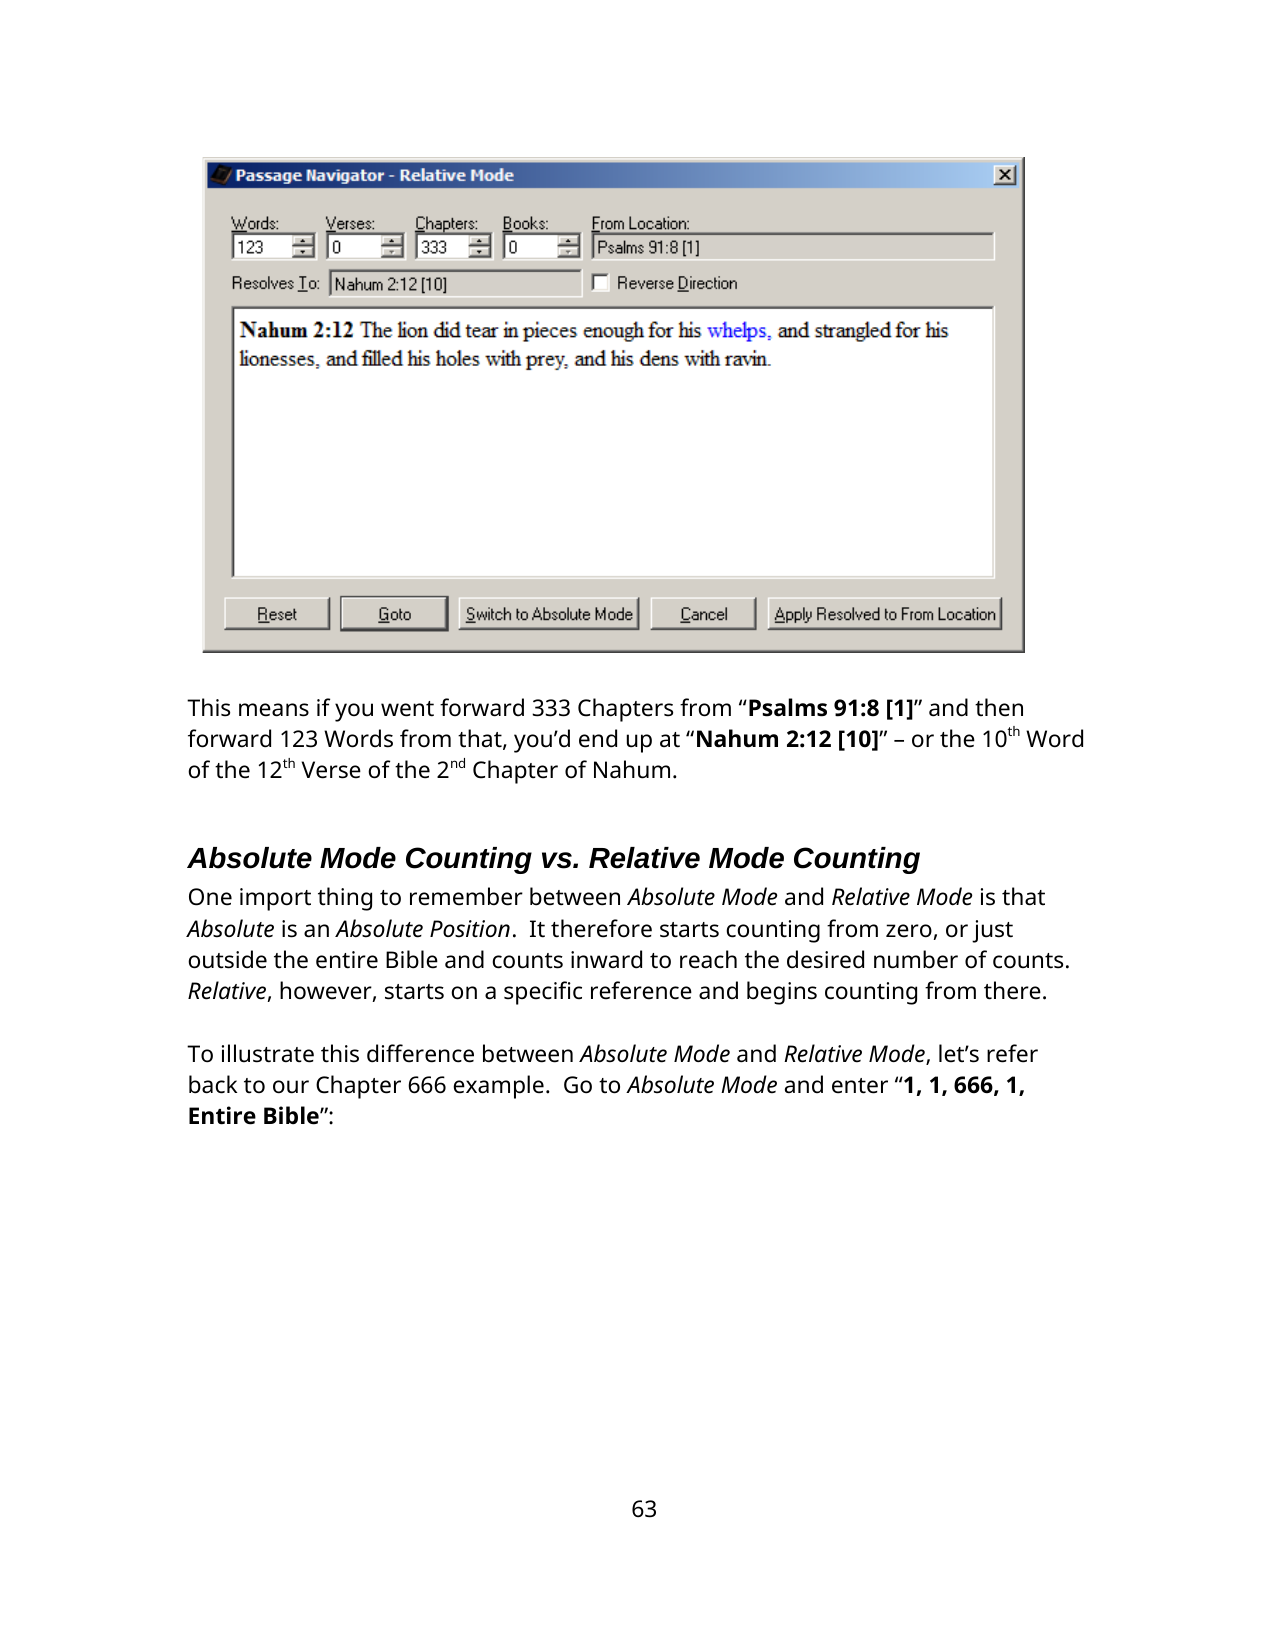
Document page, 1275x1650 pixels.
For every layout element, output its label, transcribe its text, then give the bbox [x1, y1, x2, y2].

subtitle Absolute Mode Counting vs. Relative Mode Counting [187, 842, 1087, 875]
text To illustrate this difference between Absolute Mode and Relative Mode, let’s refer back to our Chapter 666 example. Go to Absolute Mode and enter “1, 1, 666, 1, Entire Bible”: [187, 1038, 1087, 1131]
text One import thing to remember between Absolute Mode and Relative Mode is that Absolute is an Absolute Position. It therefore starts counting from zero, or just outside the entire Bible and counts inward to reach the desired number of counts. Relative, however, starts on a specific reference and begins counting from there. [187, 881, 1087, 1006]
picture [202, 157, 1025, 653]
text This means if you went forward 333 Chapters from “Psalms 91:8 [1]” and then forward 123 Words from that, you’d end up at “Nahum 2:12 [10]” – or the 10th Word of the 12th Verse of the 2nd Chapter of Nahum. [187, 692, 1087, 785]
